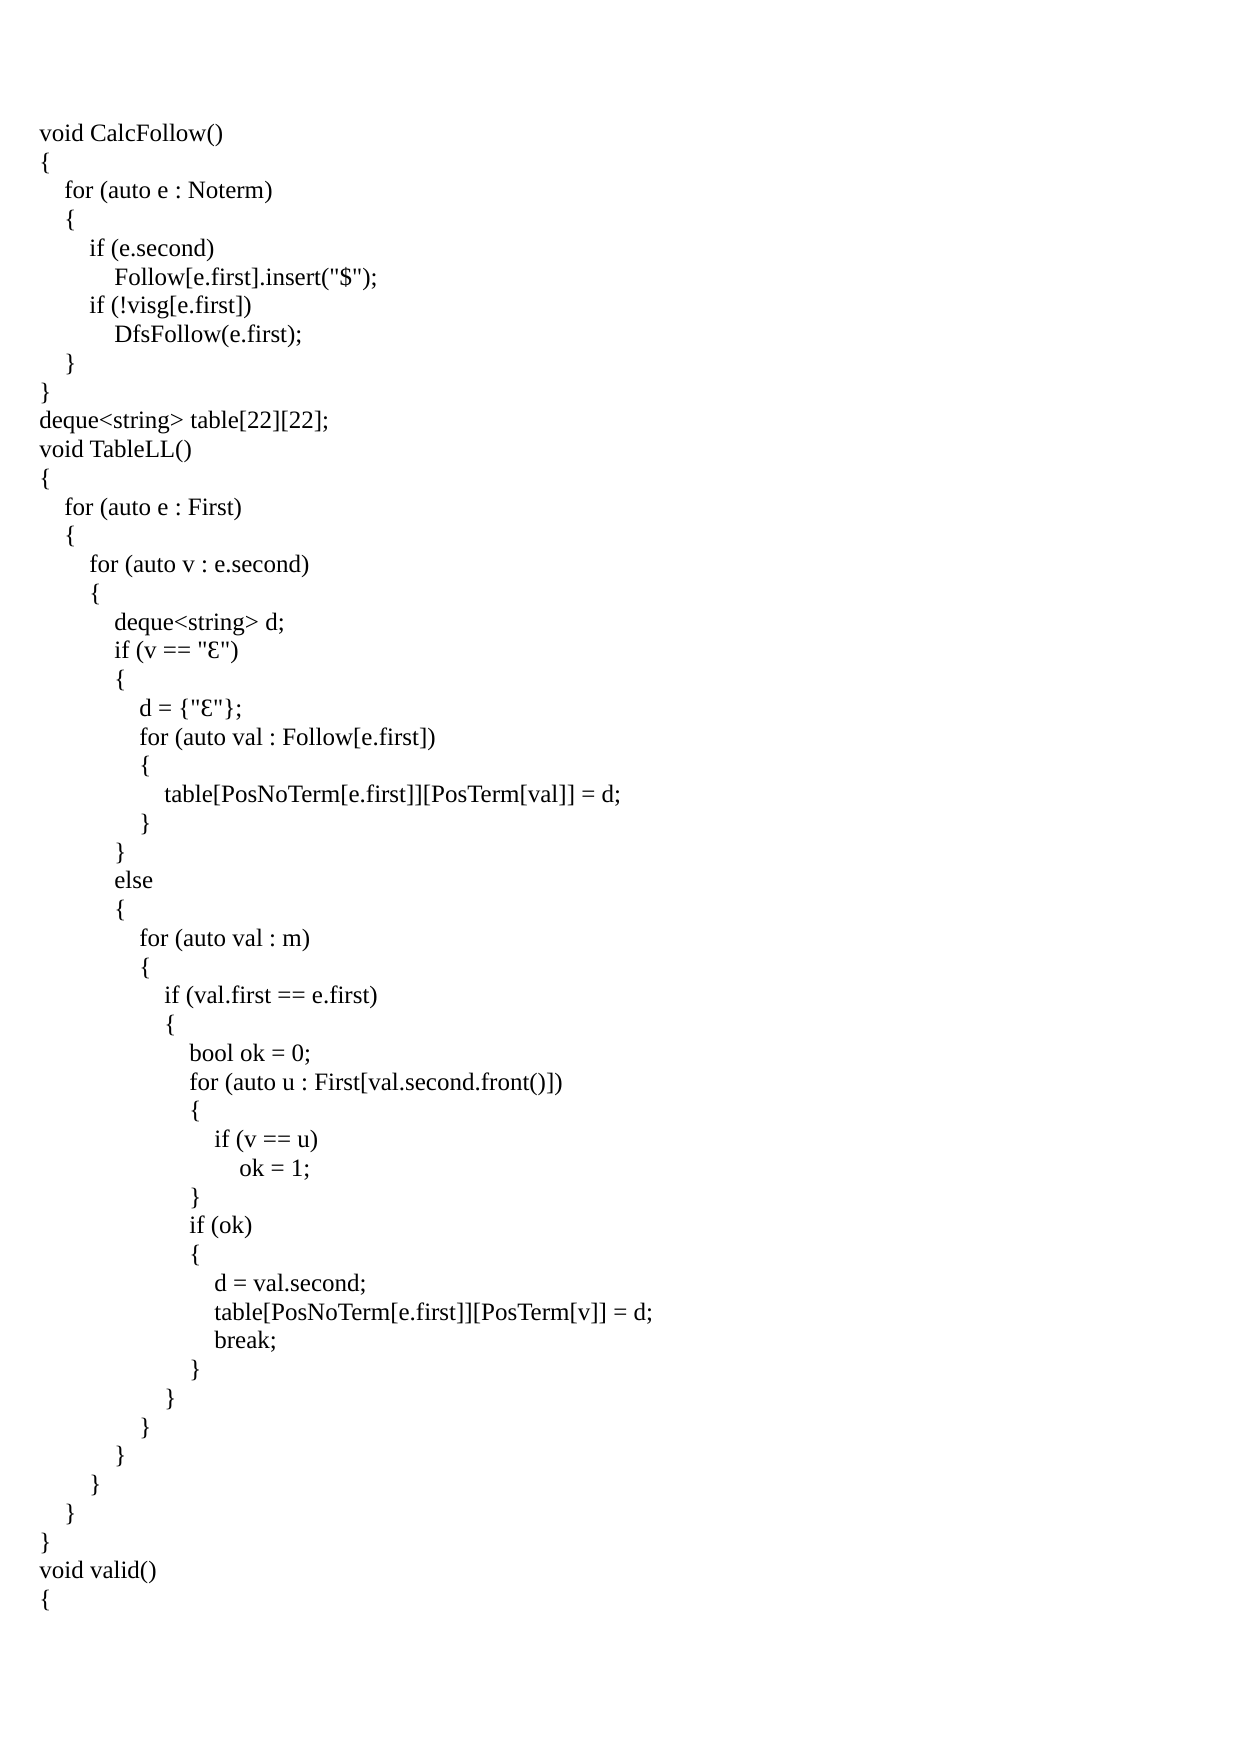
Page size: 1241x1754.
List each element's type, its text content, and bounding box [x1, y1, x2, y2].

text table[PosNoTerm[e.first]][PosTerm[val]] = d; [39, 779, 1184, 808]
text for (auto u : First[val.second.front()]) [39, 1067, 1184, 1096]
text if (val.first == e.first) [39, 981, 1184, 1009]
text if (v == "Ɛ") [39, 636, 1184, 664]
text for (auto val : Follow[e.first]) [39, 722, 1184, 751]
text d = val.second; [39, 1268, 1184, 1297]
text { [39, 147, 1184, 176]
text } [39, 837, 1184, 866]
text { [39, 1009, 1184, 1038]
text deque<string> table[22][22]; [39, 406, 1184, 434]
text { [39, 1096, 1184, 1124]
text } [39, 377, 1184, 406]
text else [39, 866, 1184, 894]
text { [39, 521, 1184, 549]
text DfsFollow(e.first); [39, 319, 1184, 348]
text deque<string> d; [39, 607, 1184, 636]
text if (ok) [39, 1211, 1184, 1239]
text } [39, 1469, 1184, 1498]
text } [39, 1441, 1184, 1469]
text { [39, 894, 1184, 923]
text { [39, 664, 1184, 693]
text { [39, 1584, 1184, 1613]
text } [39, 1182, 1184, 1211]
text if (v == u) [39, 1124, 1184, 1153]
text for (auto val : m) [39, 923, 1184, 952]
text } [39, 1383, 1184, 1412]
text bool ok = 0; [39, 1038, 1184, 1067]
text if (e.second) [39, 233, 1184, 262]
text if (!visg[e.first]) [39, 291, 1184, 319]
text { [39, 952, 1184, 981]
text void valid() [39, 1556, 1184, 1584]
text for (auto e : First) [39, 492, 1184, 521]
text table[PosNoTerm[e.first]][PosTerm[v]] = d; [39, 1297, 1184, 1326]
text } [39, 348, 1184, 377]
text for (auto v : e.second) [39, 549, 1184, 578]
text break; [39, 1326, 1184, 1354]
text { [39, 1239, 1184, 1268]
text } [39, 1498, 1184, 1527]
text ok = 1; [39, 1153, 1184, 1182]
text } [39, 1527, 1184, 1556]
text void TableLL() [39, 434, 1184, 463]
text { [39, 204, 1184, 233]
text Follow[e.first].insert("$"); [39, 262, 1184, 291]
text } [39, 808, 1184, 837]
text void CalcFollow() [39, 118, 1184, 147]
text { [39, 751, 1184, 779]
text d = {"Ɛ"}; [39, 693, 1184, 722]
text } [39, 1412, 1184, 1441]
text } [39, 1354, 1184, 1383]
text for (auto e : Noterm) [39, 176, 1184, 204]
text { [39, 463, 1184, 492]
text { [39, 578, 1184, 607]
